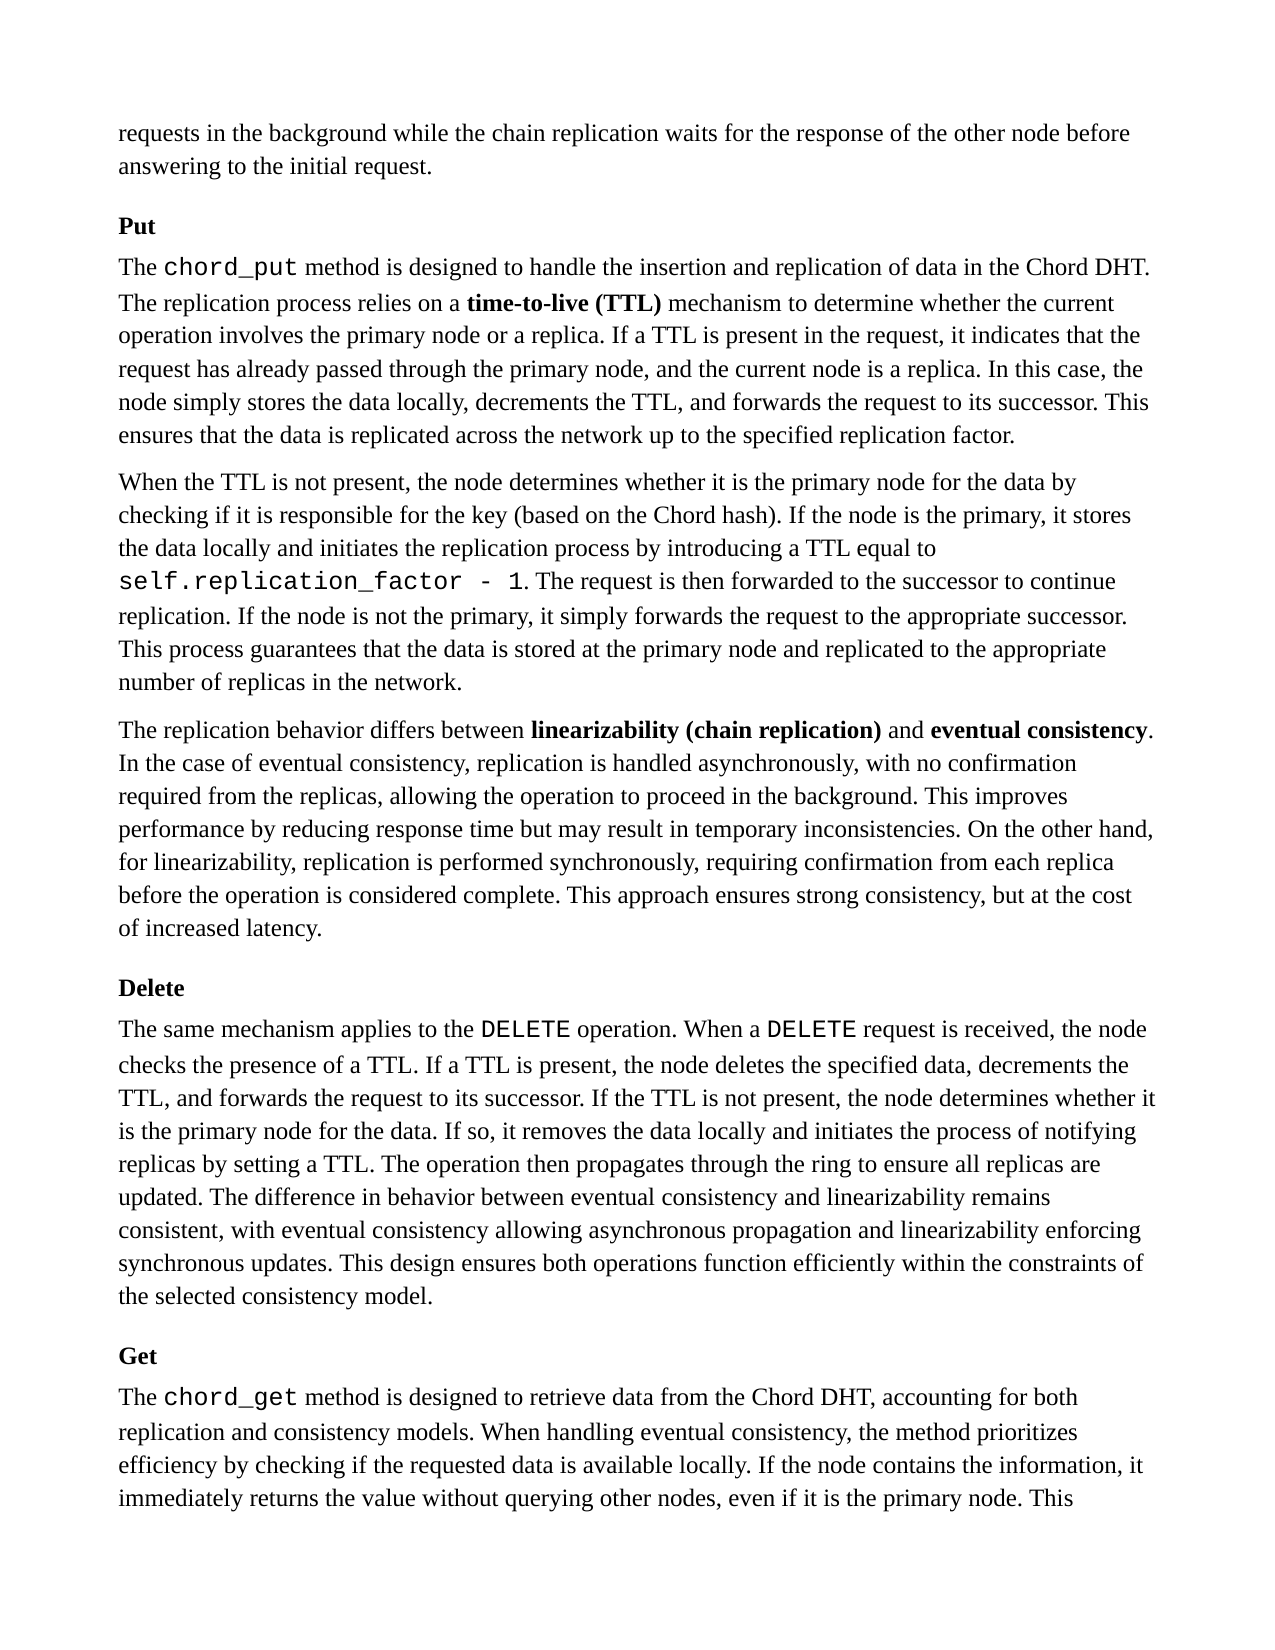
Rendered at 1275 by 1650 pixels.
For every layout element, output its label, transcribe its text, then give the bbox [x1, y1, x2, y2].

subtitle Get [118, 1341, 1157, 1370]
text When the TTL is not present, the node determines whether it is the primary node for the data by checking if it is responsible for the key (based on the Chord hash). If the node is the primary, it stores the data locally and initiates the replication process by introducing a TTL equal to self.replication_factor - 1. The request is then forwarded to the successor to continue replication. If the node is not the primary, it simply forwards the request to the appropriate successor. This process guarantees that the data is stored at the primary node and replicated to the appropriate number of replicas in the network. [118, 467, 1157, 696]
subtitle Delete [118, 973, 1157, 1002]
text The replication behavior differs between linearizability (chain replication) and eventual consistency. In the case of eventual consistency, replication is handled asynchronously, with no confirmation required from the replicas, allowing the operation to proceed in the background. This improves performance by reducing response time but may result in temporary inconsistencies. On the other hand, for linearizability, replication is performed synchronously, requiring confirmation from each replica before the operation is considered complete. This approach ensures strong consistency, but at the cost of increased latency. [118, 715, 1157, 942]
text The chord_get method is designed to retrieve data from the Chord DHT, accounting for both replication and consistency models. When handling eventual consistency, the method prioritizes efficiency by checking if the requested data is available locally. If the node contains the information, it immediately returns the value without querying other nodes, even if it is the primary node. This [118, 1382, 1157, 1512]
text The chord_put method is designed to handle the insertion and replication of data in the Chord DHT. The replication process relies on a time-to-live (TTL) mechanism to determine whether the current operation involves the primary node or a replica. If a TTL is present in the request, it indicates that the request has already passed through the primary node, and the current node is a replica. In this case, the node simply stores the data locally, decrements the TTL, and forwards the request to its successor. This ensures that the data is replicated across the network up to the specified replication factor. [118, 252, 1157, 448]
subtitle Put [118, 211, 1157, 240]
text requests in the background while the chain replication waits for the response of the other node before answering to the initial request. [118, 118, 1157, 180]
text The same mechanism applies to the DELETE operation. When a DELETE request is received, the node checks the presence of a TTL. If a TTL is present, the node deletes the specified data, decrements the TTL, and forwards the request to its successor. If the TTL is not present, the node determines whether it is the primary node for the data. If so, it removes the data locally and initiates the process of notifying replicas by setting a TTL. The operation then propagates through the ring to ensure all replicas are updated. The difference in behavior between eventual consistency and linearizability remains consistent, with eventual consistency allowing asynchronous propagation and linearizability enforcing synchronous updates. This design ensures both operations function efficiently within the constraints of the selected consistency model. [118, 1014, 1157, 1309]
